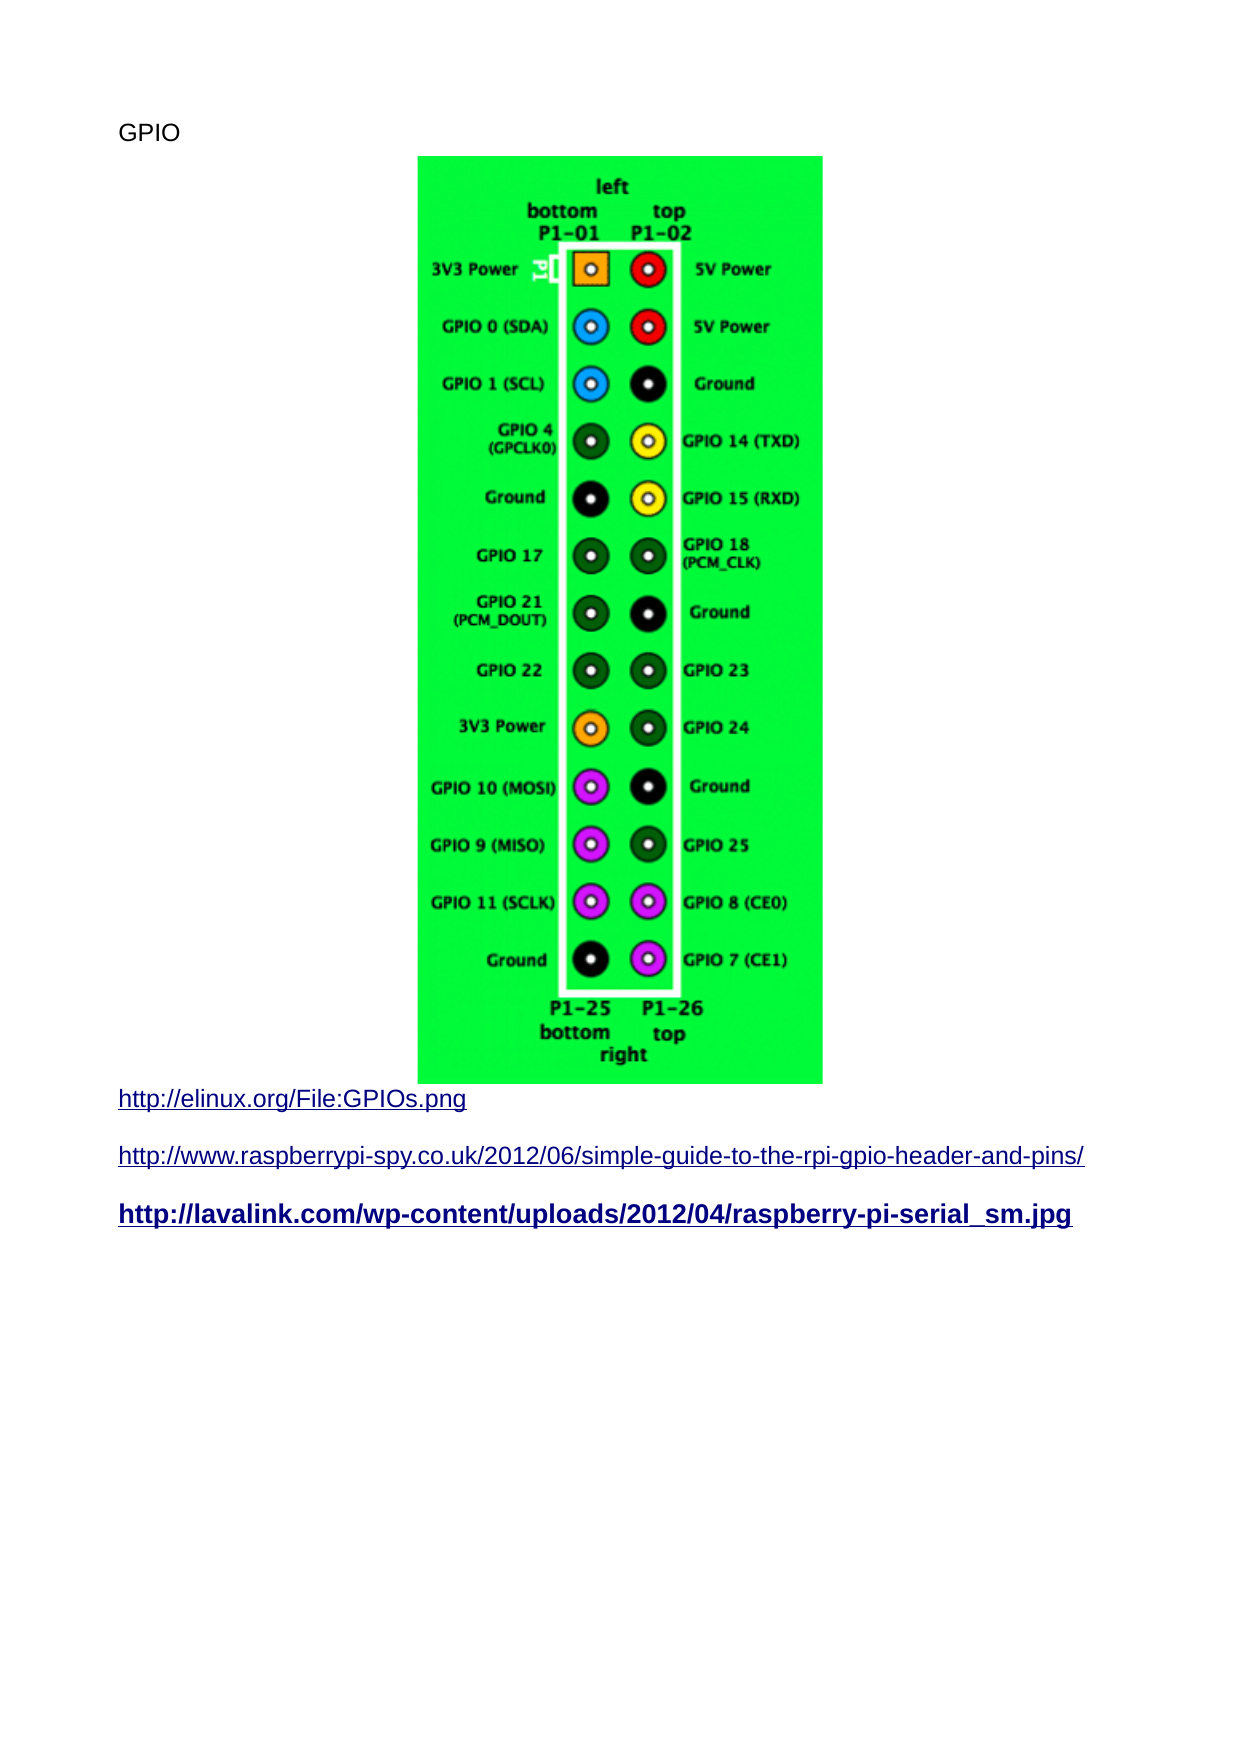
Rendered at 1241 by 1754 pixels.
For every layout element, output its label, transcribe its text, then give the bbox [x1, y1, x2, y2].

text http://elinux.org/File:GPIOs.png [118, 1076, 1122, 1112]
picture [417, 156, 823, 1084]
text http://lavalink.com/wp-content/uploads/2012/04/raspberry-pi-serial_sm.jpg [118, 1198, 1122, 1230]
text GPIO [118, 118, 1122, 147]
text http://www.raspberrypi-spy.co.uk/2012/06/simple-guide-to-the-rpi-gpio-header-and-pins/ [118, 1141, 1122, 1170]
